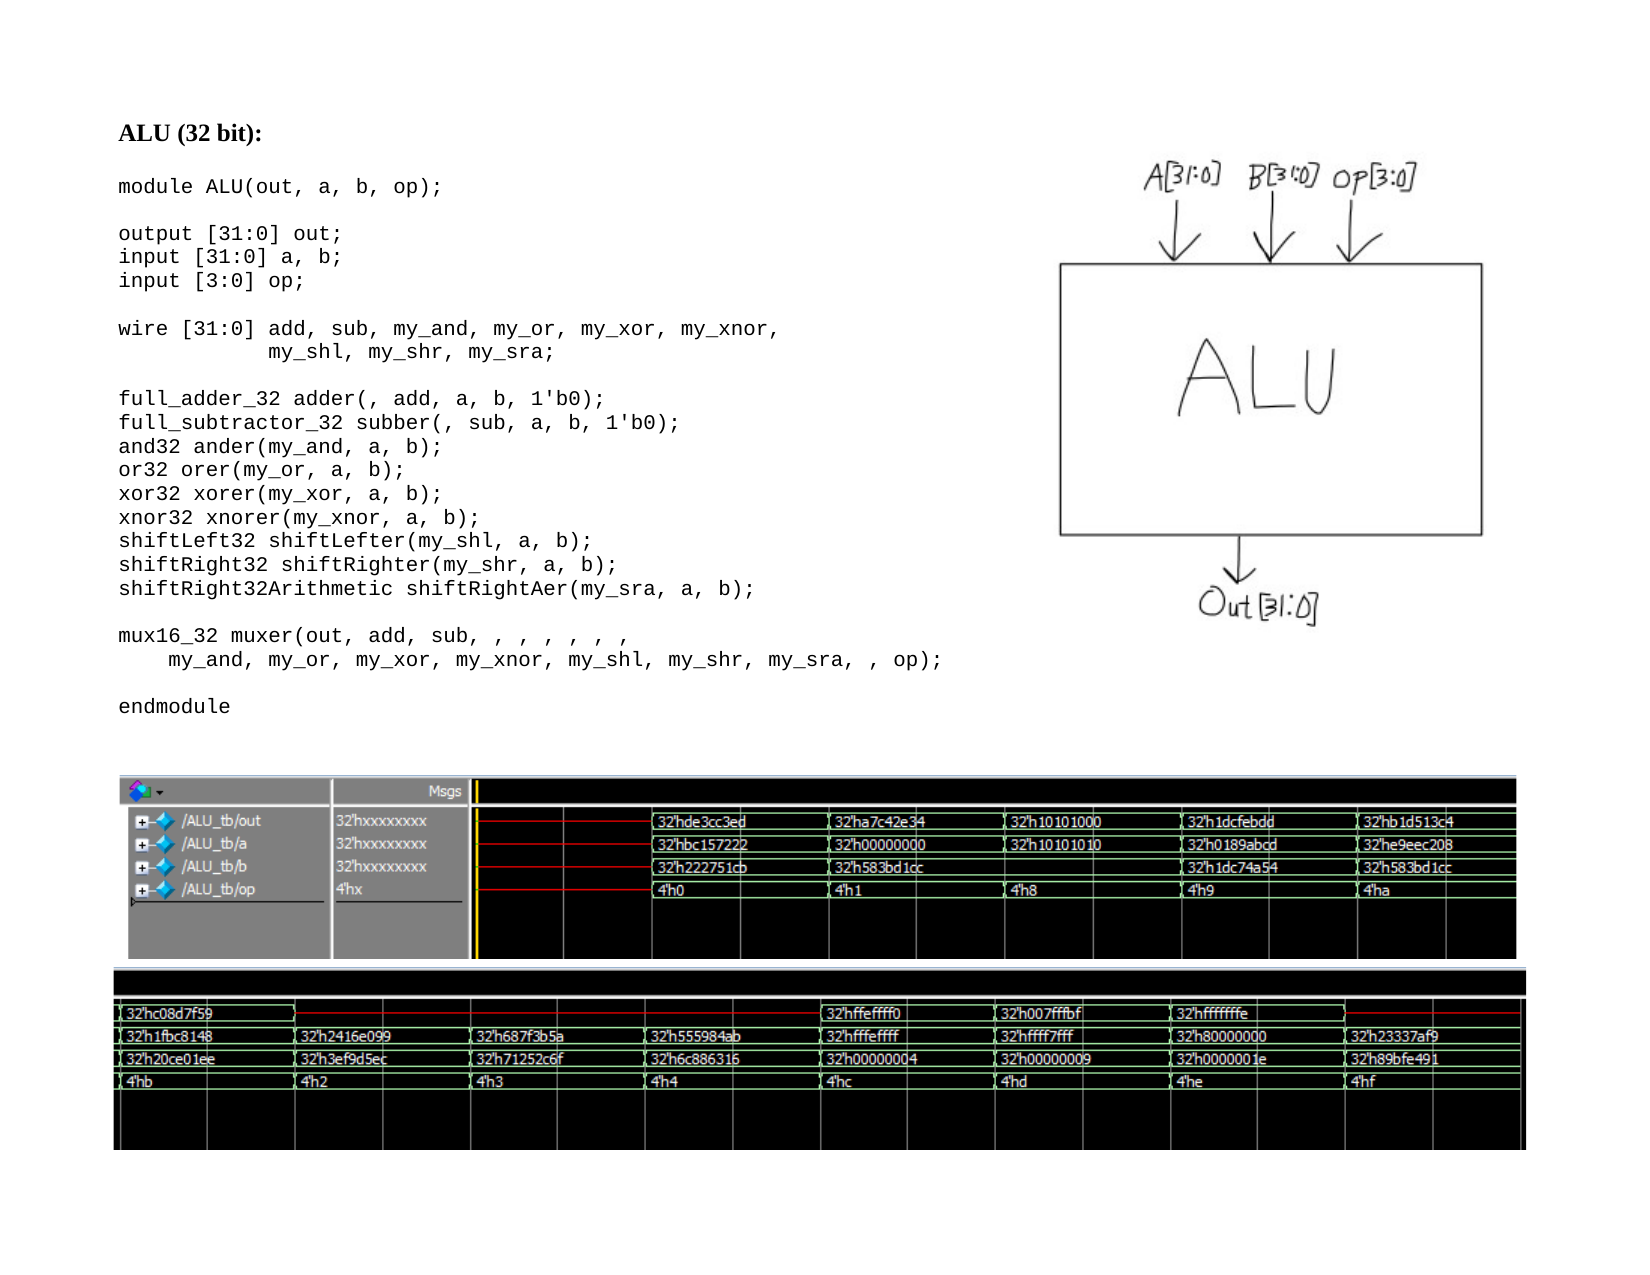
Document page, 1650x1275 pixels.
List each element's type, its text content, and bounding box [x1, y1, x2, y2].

text output [31:0] out; [118, 223, 1006, 247]
text and32 ander(my_and, a, b); [118, 436, 1006, 459]
text input [31:0] a, b; [118, 247, 1006, 270]
picture [1006, 140, 1523, 642]
text xor32 xorer(my_xor, a, b); [118, 483, 1006, 507]
text my_and, my_or, my_xor, my_xnor, my_shl, my_shr, my_sra, , op); [118, 648, 1532, 672]
text xnor32 xnorer(my_xnor, a, b); [118, 507, 1006, 530]
text full_subtractor_32 subber(, sub, a, b, 1'b0); [118, 412, 1006, 436]
text input [3:0] op; [118, 270, 1006, 294]
text shiftRight32Arithmetic shiftRightAer(my_sra, a, b); [118, 578, 1006, 601]
text wire [31:0] add, sub, my_and, my_or, my_xor, my_xnor, [118, 317, 1006, 341]
text my_shl, my_shr, my_sra; [118, 341, 1006, 365]
text ALU (32 bit): [118, 118, 1532, 147]
text shiftRight32 shiftRighter(my_shr, a, b); [118, 554, 1006, 578]
text full_adder_32 adder(, add, a, b, 1'b0); [118, 388, 1006, 412]
text mux16_32 muxer(out, add, sub, , , , , , , [118, 625, 1532, 648]
text or32 orer(my_or, a, b); [118, 459, 1006, 483]
text module ALU(out, a, b, op); [118, 176, 1006, 199]
text endmodule [118, 696, 1532, 719]
text shiftLeft32 shiftLefter(my_shl, a, b); [118, 530, 1006, 554]
